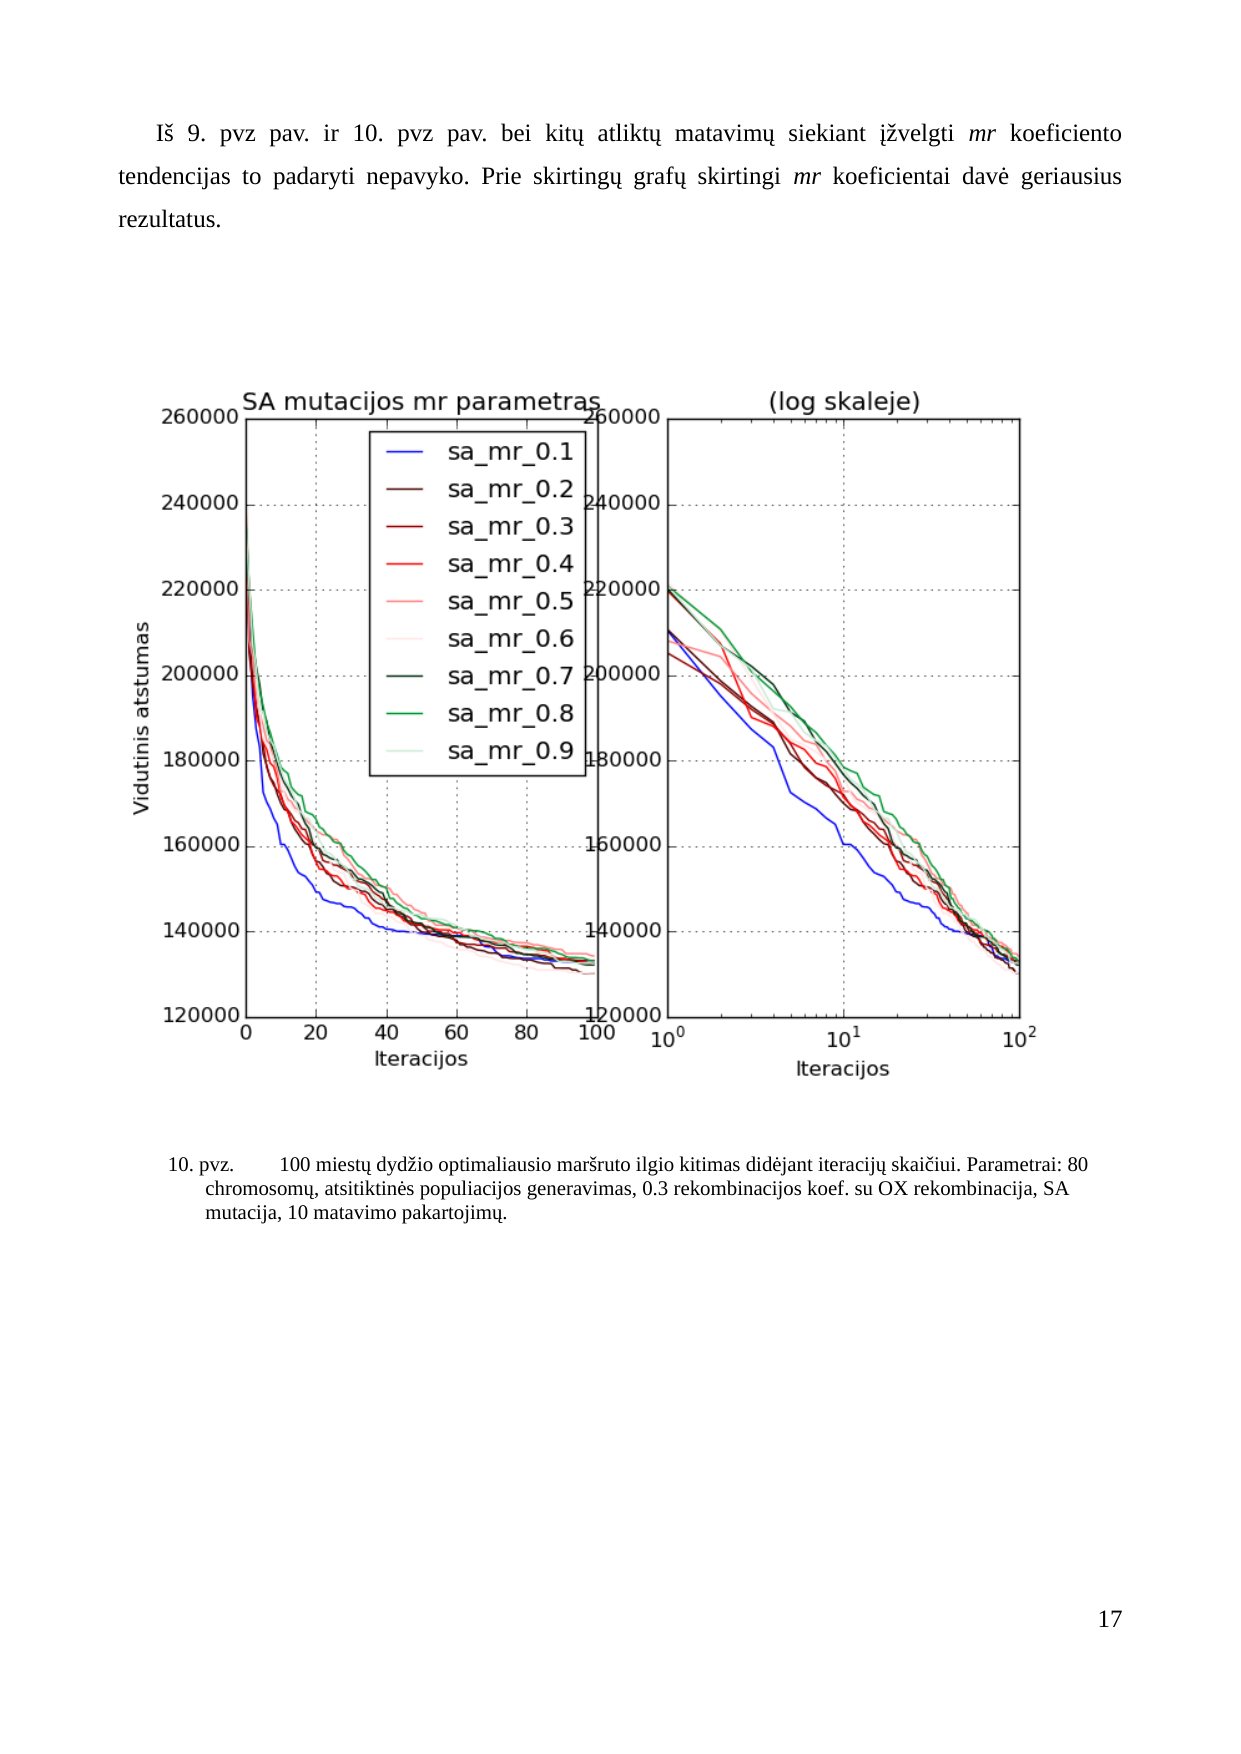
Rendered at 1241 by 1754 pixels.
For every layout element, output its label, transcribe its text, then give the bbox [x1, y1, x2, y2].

picture [121, 344, 1119, 1092]
table_header [118, 339, 1122, 1134]
table_cell 100 miestų dydžio optimaliausio maršruto ilgio kitimas didėjant iteracijų skaičiui. Parametrai: 80 chromosomų, atsitiktinės populiacijos generavimas, 0.3 rekombinacijos koef. su OX rekombinacija, SA mutacija, 10 matavimo pakartojimų. [118, 1134, 1122, 1242]
text Iš 9 pav. ir 10 pav. bei kitų atliktų matavimų siekiant įžvelgti mr koeficiento tendencijas to padaryti nepavyko. Prie skirtingų grafų skirtingi mr koeficientai davė geriausius rezultatus. [118, 118, 1122, 233]
